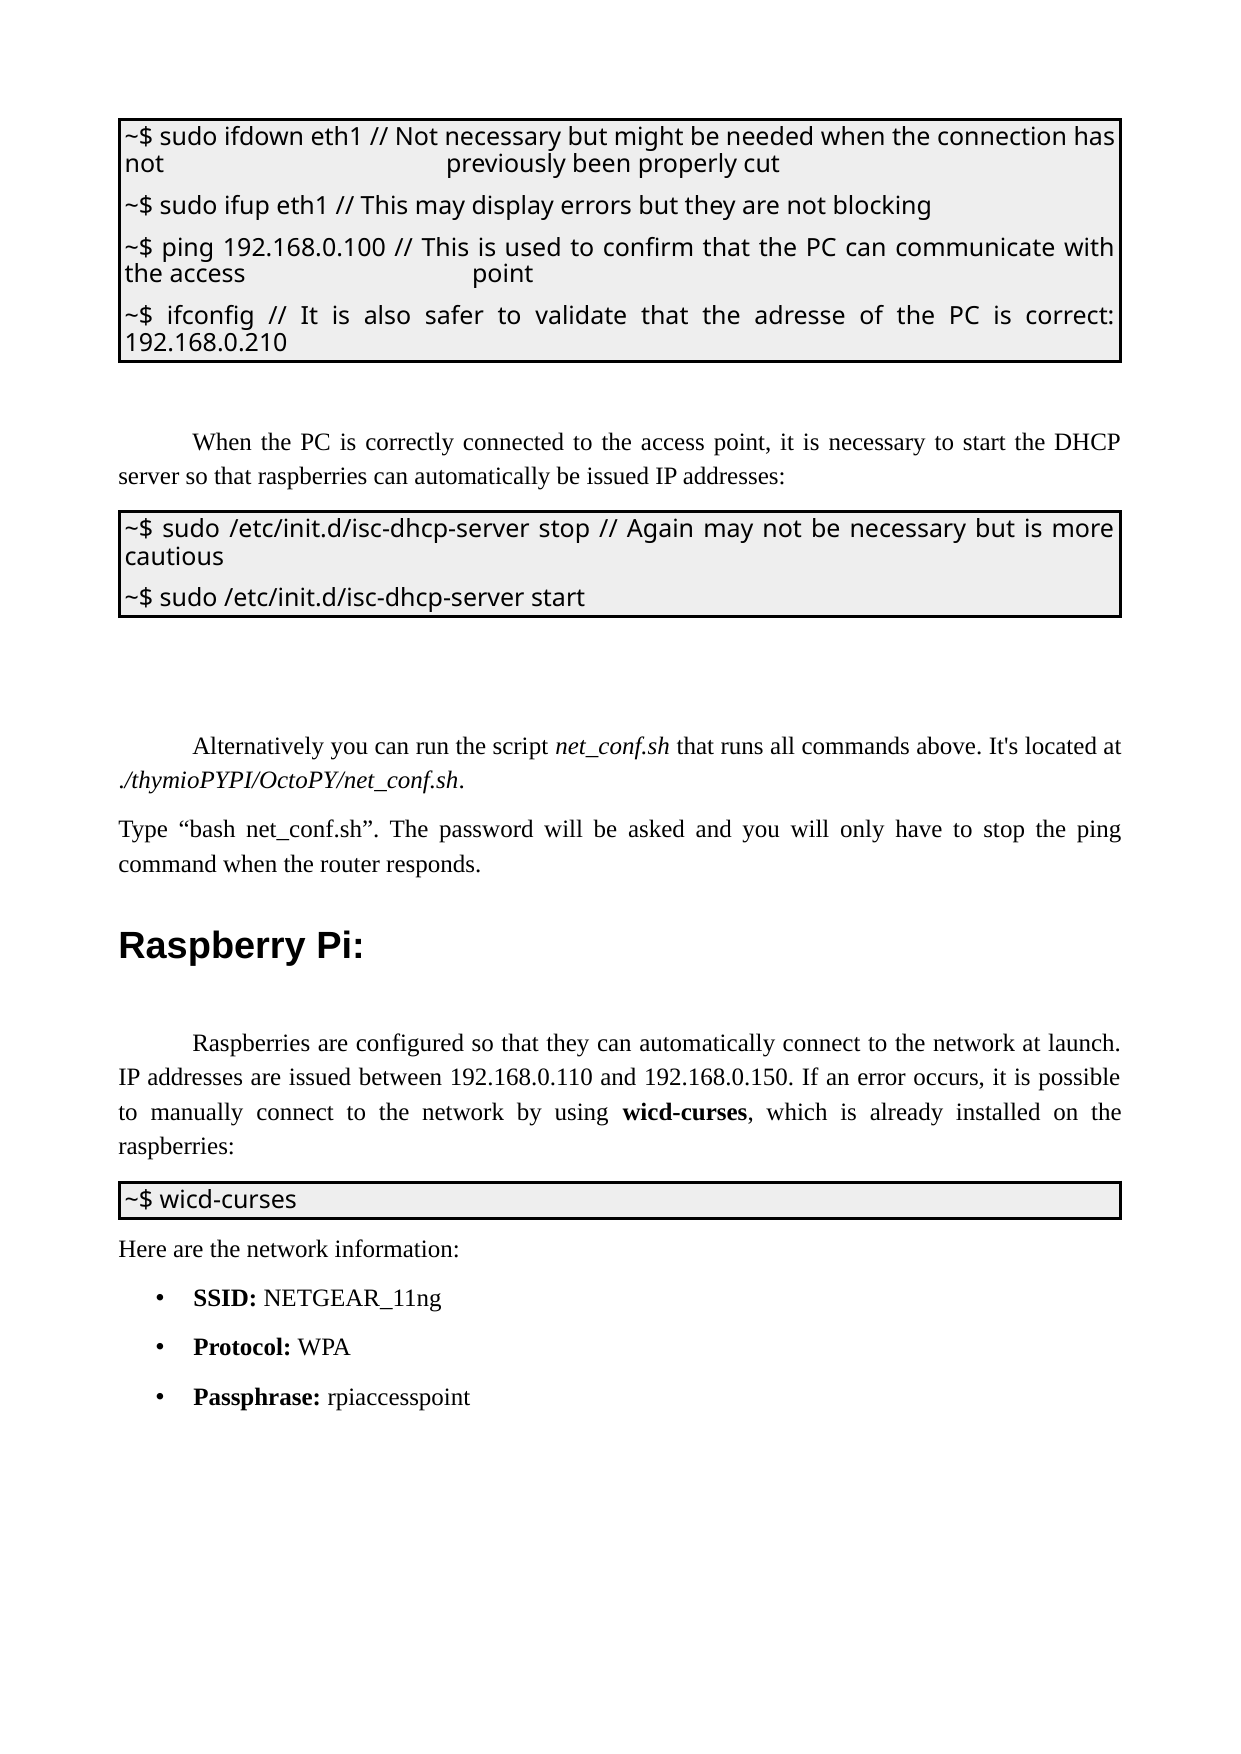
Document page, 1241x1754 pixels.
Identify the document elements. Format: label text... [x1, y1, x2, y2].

list SSID: NETGEAR_11ng [156, 1283, 1122, 1312]
subtitle ~$ sudo ifup eth1 // This may display errors but they are not blocking [121, 187, 1119, 220]
subtitle ~$ sudo ifdown eth1 // Not necessary but might be needed when the connection has not previously been properly cut [121, 121, 1119, 178]
subtitle When the PC is correctly connected to the access point, it is necessary to start the DHCP server so that raspberries can automatically be issued IP addresses: [118, 427, 1122, 490]
text Raspberries are configured so that they can automatically connect to the network at launch. IP addresses are issued between 192.168.0.110 and 192.168.0.150. If an error occurs, it is possible to manually connect to the network by using wicd-curses, which is already installed on the raspberries: [118, 1028, 1122, 1160]
subtitle ~$ ping 192.168.0.100 // This is used to confirm that the PC can communicate with the access point [121, 228, 1119, 288]
text Here are the network information: [118, 1234, 1122, 1263]
subtitle Raspberry Pi: [118, 923, 1122, 966]
subtitle ~$ sudo /etc/init.d/isc-dhcp-server stop // Again may not be necessary but is more cautious [121, 513, 1119, 570]
subtitle Alternatively you can run the script net_conf.sh that runs all commands above. It's located at ./thymioPYPI/OctoPY/net_conf.sh. [118, 731, 1122, 794]
text ~$ wicd-curses [121, 1184, 1119, 1217]
list Protocol: WPA [156, 1332, 1122, 1361]
subtitle ~$ ifconfig // It is also safer to validate that the adresse of the PC is correct: 192.168.0.210 [121, 297, 1119, 360]
list Passphrase: rpiaccesspoint [156, 1382, 1122, 1410]
subtitle Type “bash net_conf.sh”. The password will be asked and you will only have to stop the ping command when the router responds. [118, 814, 1122, 877]
subtitle ~$ sudo /etc/init.d/isc-dhcp-server start [121, 579, 1119, 615]
